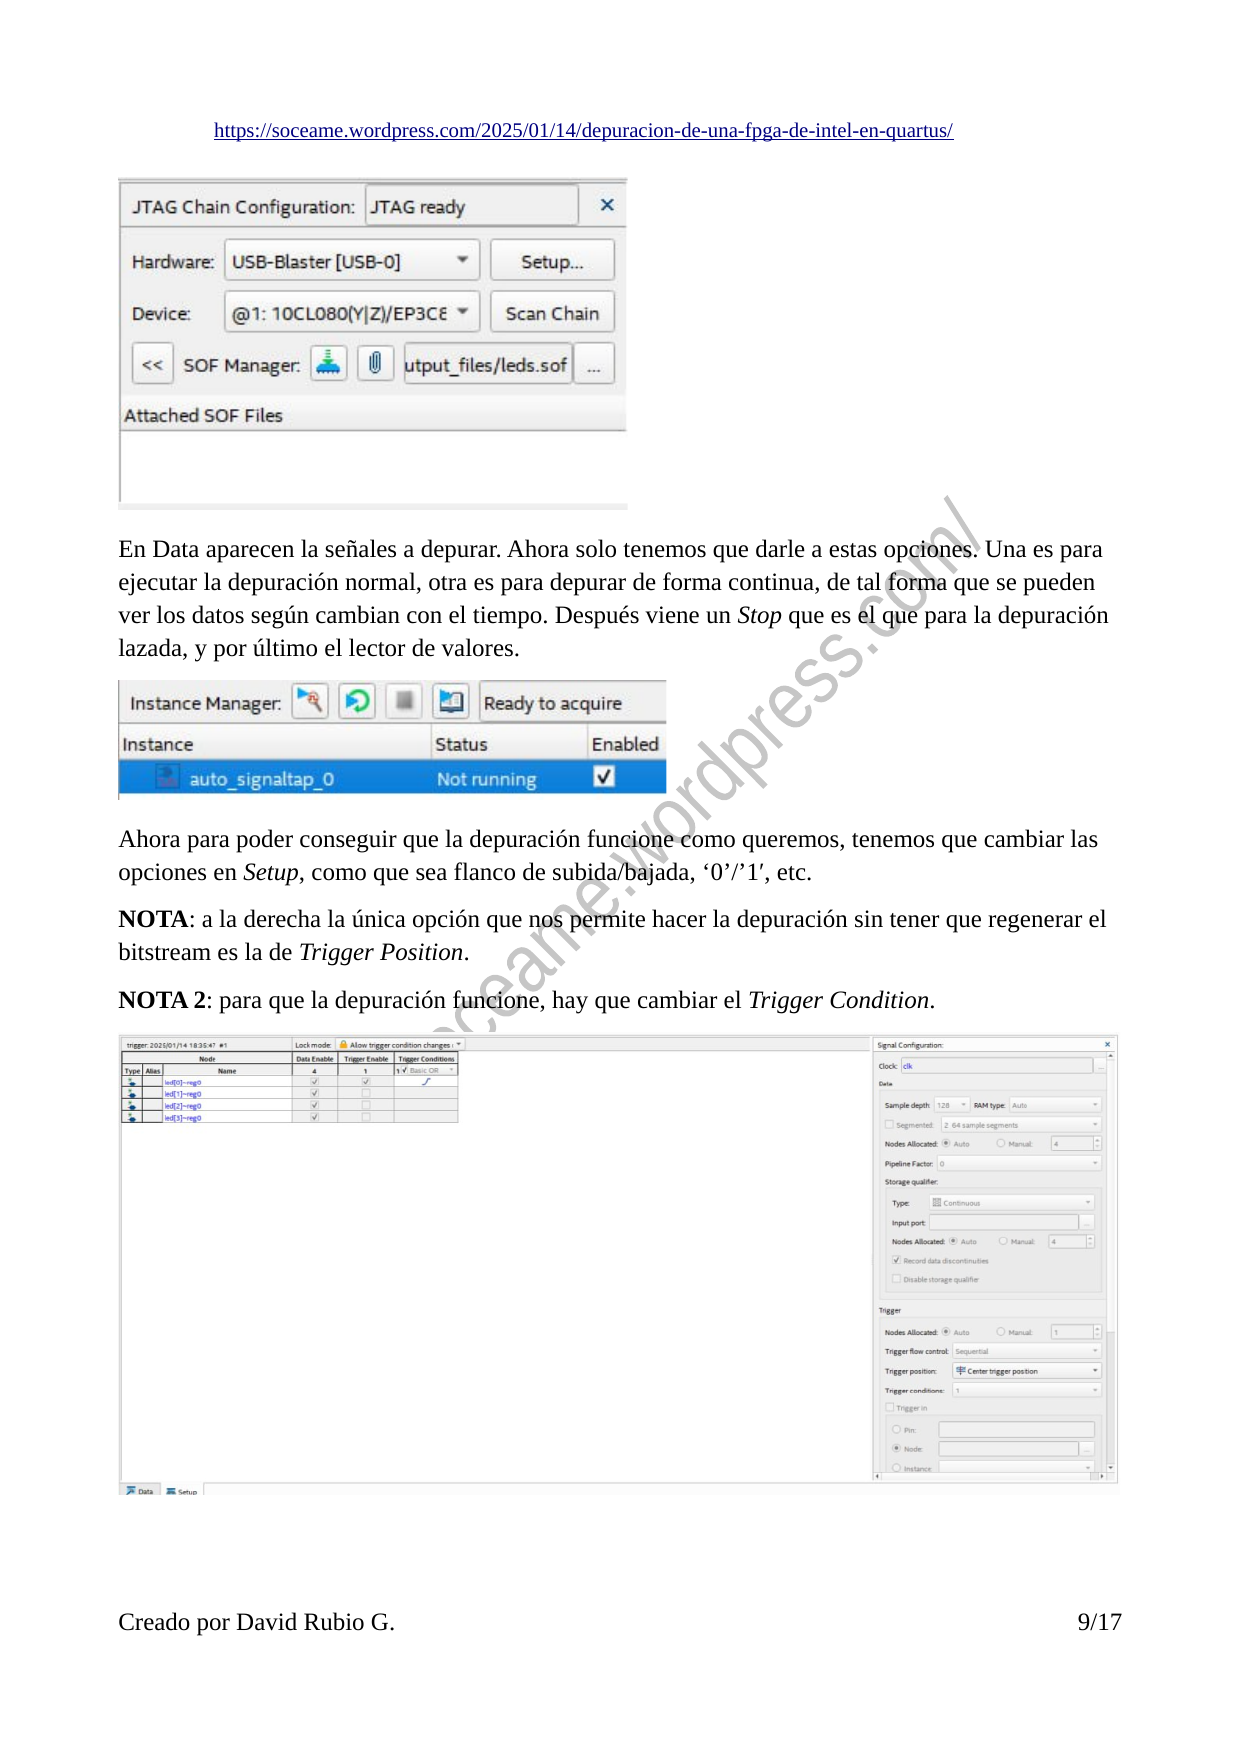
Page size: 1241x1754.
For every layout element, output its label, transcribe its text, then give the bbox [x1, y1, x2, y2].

text NOTA: a la derecha la única opción que nos permite hacer la depuración sin tener que regenerar el bitstream es la de Trigger Position. [118, 904, 560, 966]
picture [118, 177, 628, 510]
text Ahora para poder conseguir que la depuración funcione como queremos, tenemos que cambiar las opciones en Setup, como que sea flanco de subida/bajada, ‘0’/’1′, etc. [118, 824, 1122, 886]
text En Data aparecen la señales a depurar. Ahora solo tenemos que darle a estas opciones. Una es para ejecutar la depuración normal, otra es para depurar de forma continua, de tal forma que se pueden ver los datos según cambian con el tiempo. Después viene un Stop que es el que para la depuración lazada, y por último el lector de valores. [118, 534, 1122, 662]
text NOTA 2: para que la depuración funcione, hay que cambiar el Trigger Condition. [501, 985, 1122, 1014]
picture [118, 680, 667, 800]
text NOTA 2: para que la depuración funcione, hay que cambiar el Trigger Condition. [118, 985, 480, 1014]
text NOTA: a la derecha la única opción que nos permite hacer la depuración sin tener que regenerar el bitstream es la de Trigger Position. [542, 904, 1122, 966]
picture [118, 1032, 1121, 1495]
